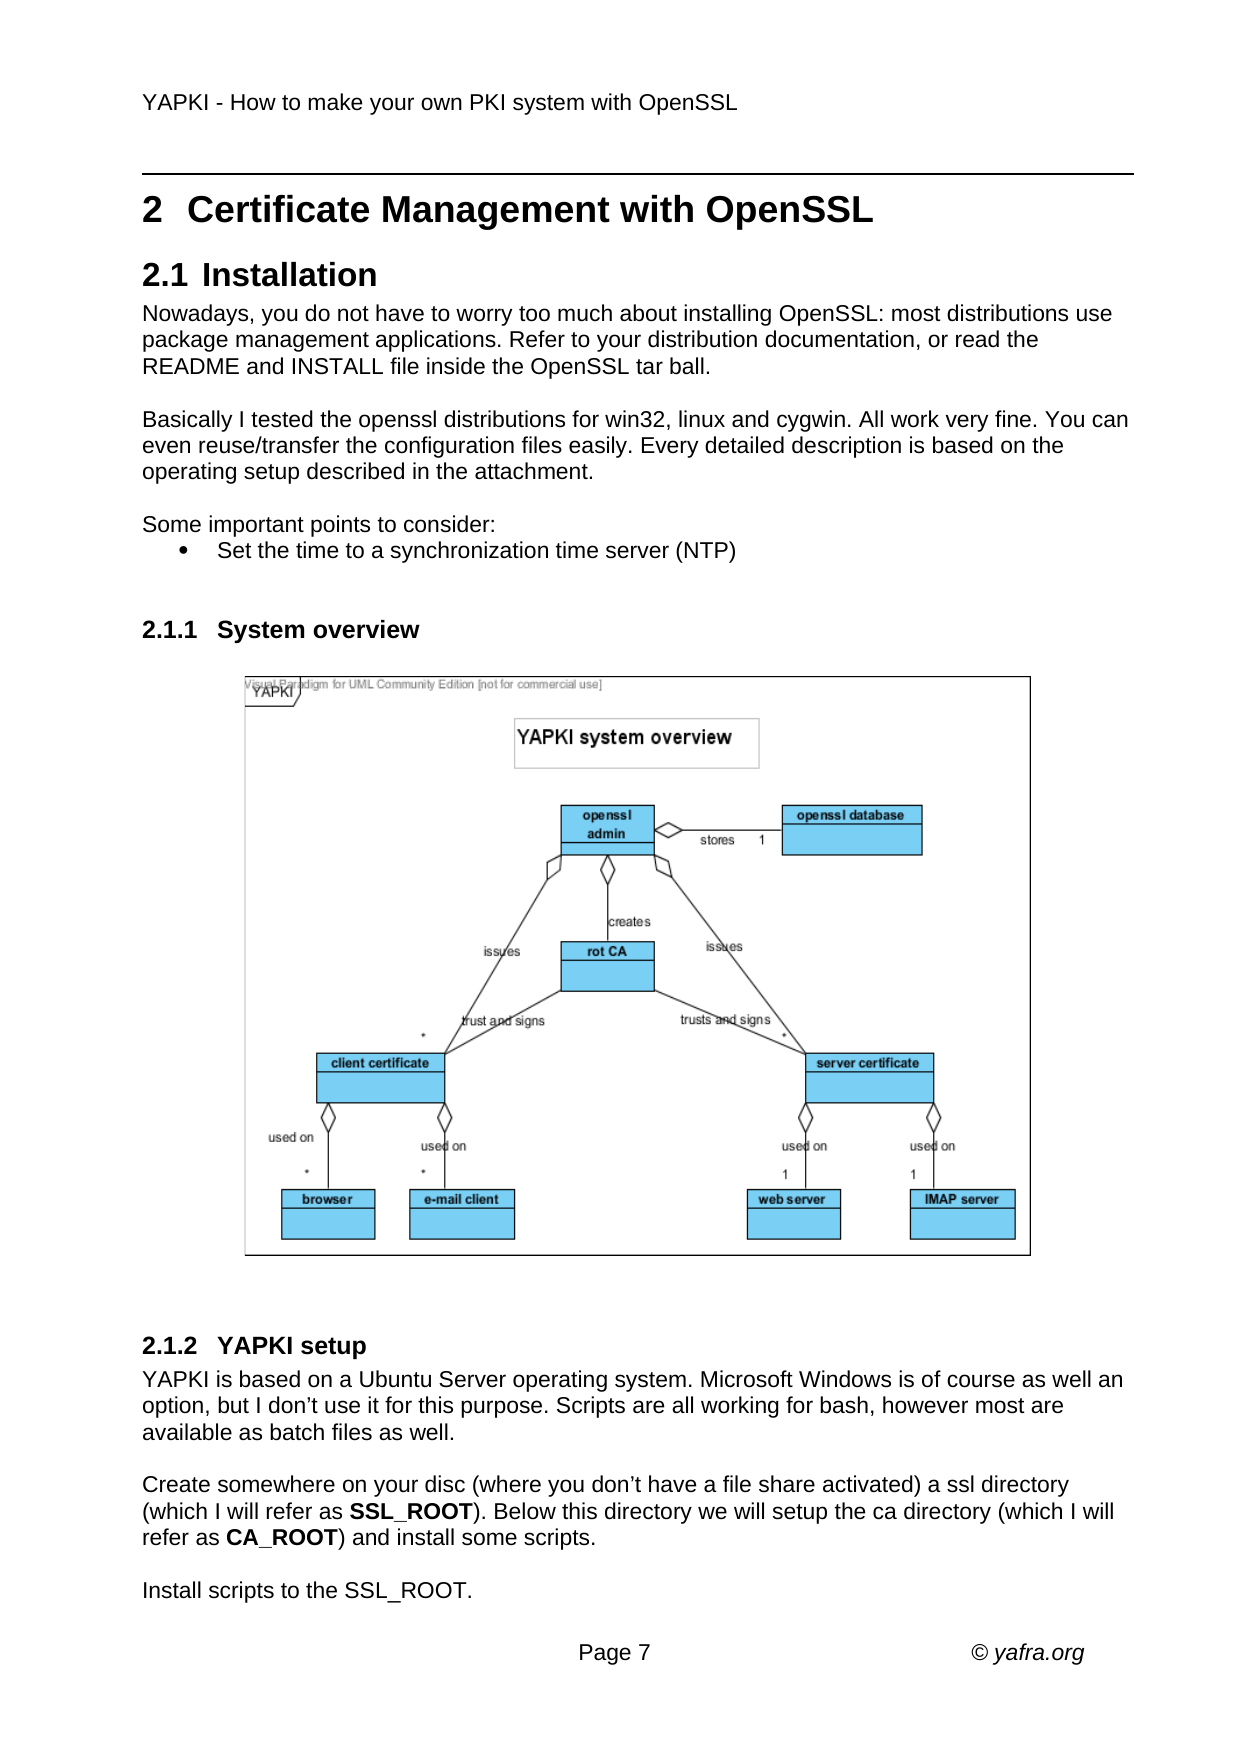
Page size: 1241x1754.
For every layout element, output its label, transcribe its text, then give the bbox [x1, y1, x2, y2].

subtitle Installation [142, 255, 1134, 294]
subtitle System overview [142, 615, 1134, 644]
text Some important points to consider: [142, 511, 1134, 537]
picture [244, 676, 1031, 1256]
text Install scripts to the SSL_ROOT. [142, 1577, 1134, 1603]
list Set the time to a synchronization time server (NTP) [179, 537, 1134, 564]
text Create somewhere on your disc (where you don’t have a file share activated) a ssl directory (which I will refer as SSL_ROOT). Below this directory we will setup the ca directory (which I will refer as CA_ROOT) and install some scripts. [142, 1471, 1134, 1551]
subtitle YAPKI setup [142, 1331, 1134, 1360]
text YAPKI is based on a Ubuntu Server operating system. Microsoft Windows is of course as well an option, but I don’t use it for this purpose. Scripts are all working for bash, however most are available as batch files as well. [142, 1366, 1134, 1445]
text Basically I tested the openssl distributions for win32, linux and cygwin. All work very fine. You can even reuse/transfer the configuration files easily. Every detailed description is based on the operating setup described in the attachment. [142, 406, 1134, 484]
text Nowadays, you do not have to worry too much about installing OpenSSL: most distributions use package management applications. Refer to your distribution documentation, or read the README and INSTALL file inside the OpenSSL tar ball. [142, 300, 1134, 379]
subtitle Certificate Management with OpenSSL [142, 175, 1134, 230]
